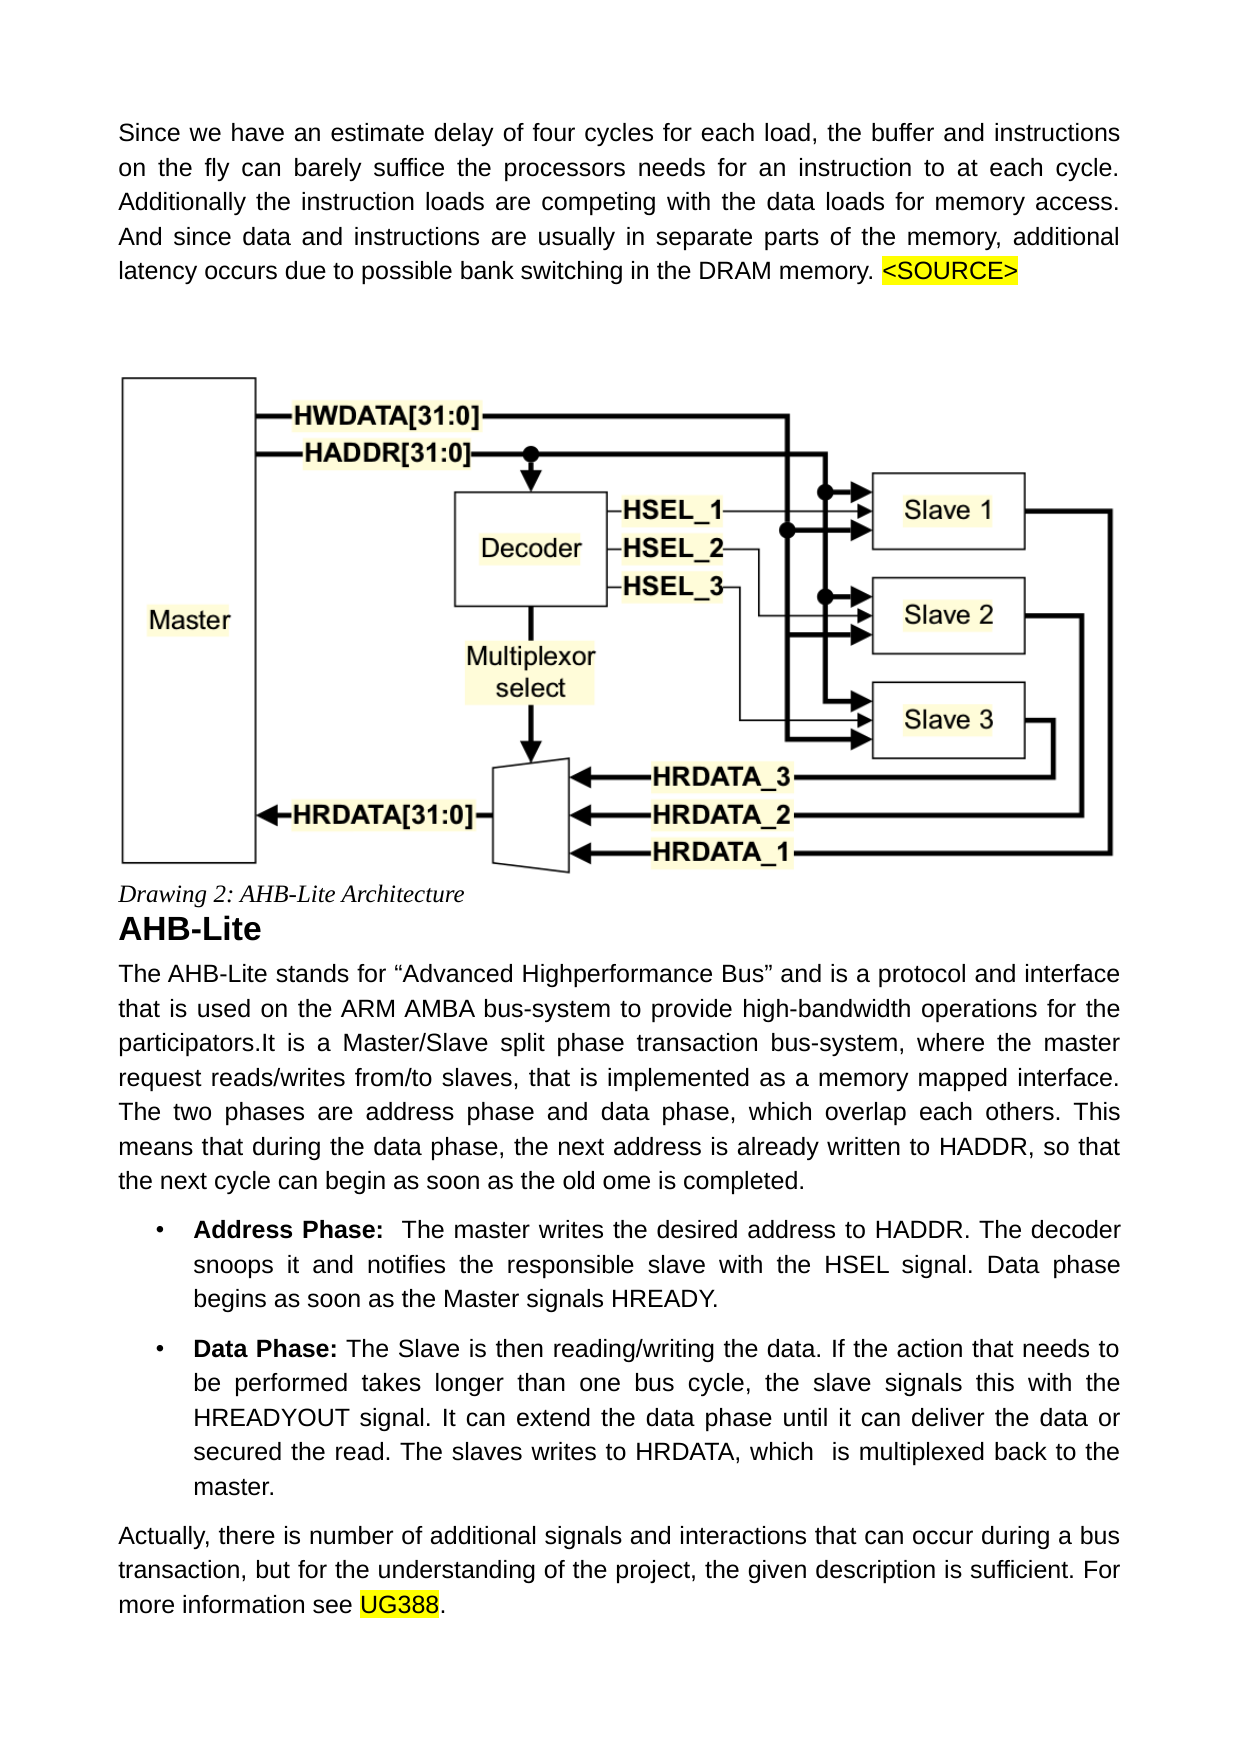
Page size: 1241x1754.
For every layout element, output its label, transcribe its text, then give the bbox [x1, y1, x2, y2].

text The AHB-Lite stands for “Advanced Highperformance Bus” and is a protocol and interface that is used on the ARM AMBA bus-system to provide high-bandwidth operations for the participators.It is a Master/Slave split phase transaction bus-system, where the master request reads/writes from/to slaves, that is implemented as a memory mapped interface. The two phases are address phase and data phase, which overlap each others. This means that during the data phase, the next address is already written to HADDR, so that the next cycle can begin as soon as the old ome is completed. [118, 959, 1122, 1195]
text Drawing 2: AHB-Lite Architecture [118, 880, 1122, 908]
picture [118, 375, 1123, 880]
text Since we have an estimate delay of four cycles for each load, the buffer and instructions on the fly can barely suffice the processors needs for an instruction to at each cycle. Additionally the instruction loads are competing with the data loads for memory access. And since data and instructions are usually in separate parts of the memory, additional latency occurs due to possible bank switching in the DRAM memory. <SOURCE> [118, 118, 1122, 285]
subtitle AHB-Lite [118, 908, 1122, 947]
text [118, 363, 1122, 375]
text Actually, there is number of additional signals and interactions that can occur during a bus transaction, but for the understanding of the project, the given description is sufficient. For more information see UG388. [118, 1521, 1122, 1618]
list Data Phase: The Slave is then reading/writing the data. If the action that needs to be performed takes longer than one bus cycle, the slave signals this with the HREADYOUT signal. It can extend the data phase until it can deliver the data or secured the read. The slaves writes to HRDATA, which is multiplexed back to the master. [156, 1333, 1122, 1500]
list Address Phase: The master writes the desired address to HADDR. The decoder snoops it and notifies the responsible slave with the HSEL signal. Data phase begins as soon as the Master signals HREADY. [156, 1215, 1122, 1313]
subtitle [118, 326, 1122, 363]
